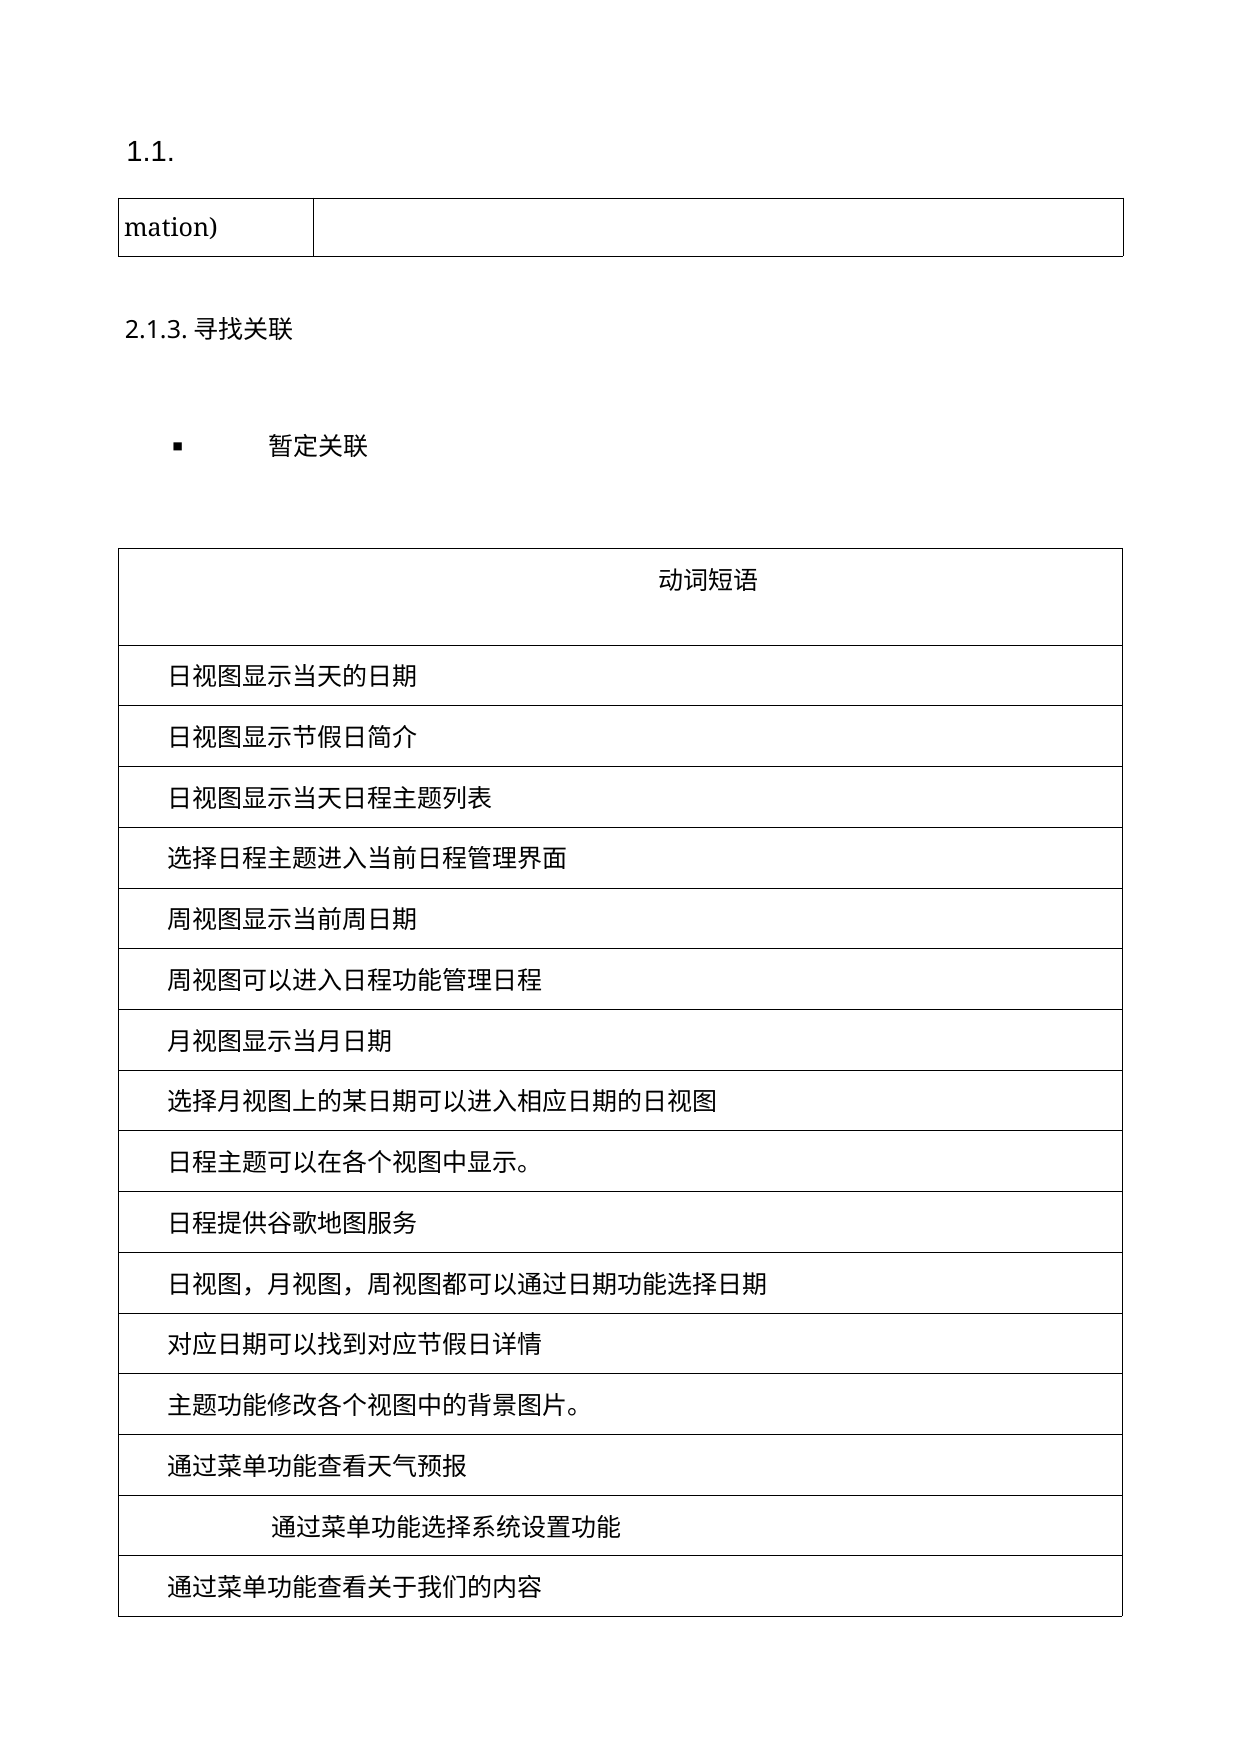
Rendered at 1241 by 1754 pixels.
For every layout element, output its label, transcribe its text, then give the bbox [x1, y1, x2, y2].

table_cell 周视图显示当前周日期 [119, 889, 1122, 948]
table_cell 通过菜单功能查看关于我们的内容 [119, 1556, 1122, 1616]
table_cell 通过菜单功能选择系统设置功能 [119, 1496, 1122, 1555]
table_cell 选择月视图上的某日期可以进入相应日期的日视图 [119, 1071, 1122, 1130]
table_cell 对应日期可以找到对应节假日详情 [119, 1314, 1122, 1373]
table_cell 日程主题可以在各个视图中显示。 [119, 1131, 1122, 1191]
table_cell 日视图显示节假日简介 [119, 706, 1122, 766]
table_cell 日程提供谷歌地图服务 [119, 1192, 1122, 1252]
table_cell 周视图可以进入日程功能管理日程 [119, 949, 1122, 1009]
table_cell [314, 199, 1123, 256]
table_cell 日视图显示当天日程主题列表 [119, 767, 1122, 827]
table_cell mation) [119, 199, 313, 256]
table_cell 月视图显示当月日期 [119, 1010, 1122, 1069]
subtitle 寻找关联 [118, 310, 1122, 346]
table_cell 日视图显示当天的日期 [119, 646, 1122, 705]
table_cell 主题功能修改各个视图中的背景图片。 [119, 1374, 1122, 1434]
table_header 动词短语 [119, 549, 1122, 644]
table_cell 选择日程主题进入当前日程管理界面 [119, 828, 1122, 887]
table_cell 通过菜单功能查看天气预报 [119, 1435, 1122, 1495]
list 暂定关联 [168, 426, 1122, 462]
table_cell 日视图，月视图，周视图都可以通过日期功能选择日期 [119, 1253, 1122, 1312]
